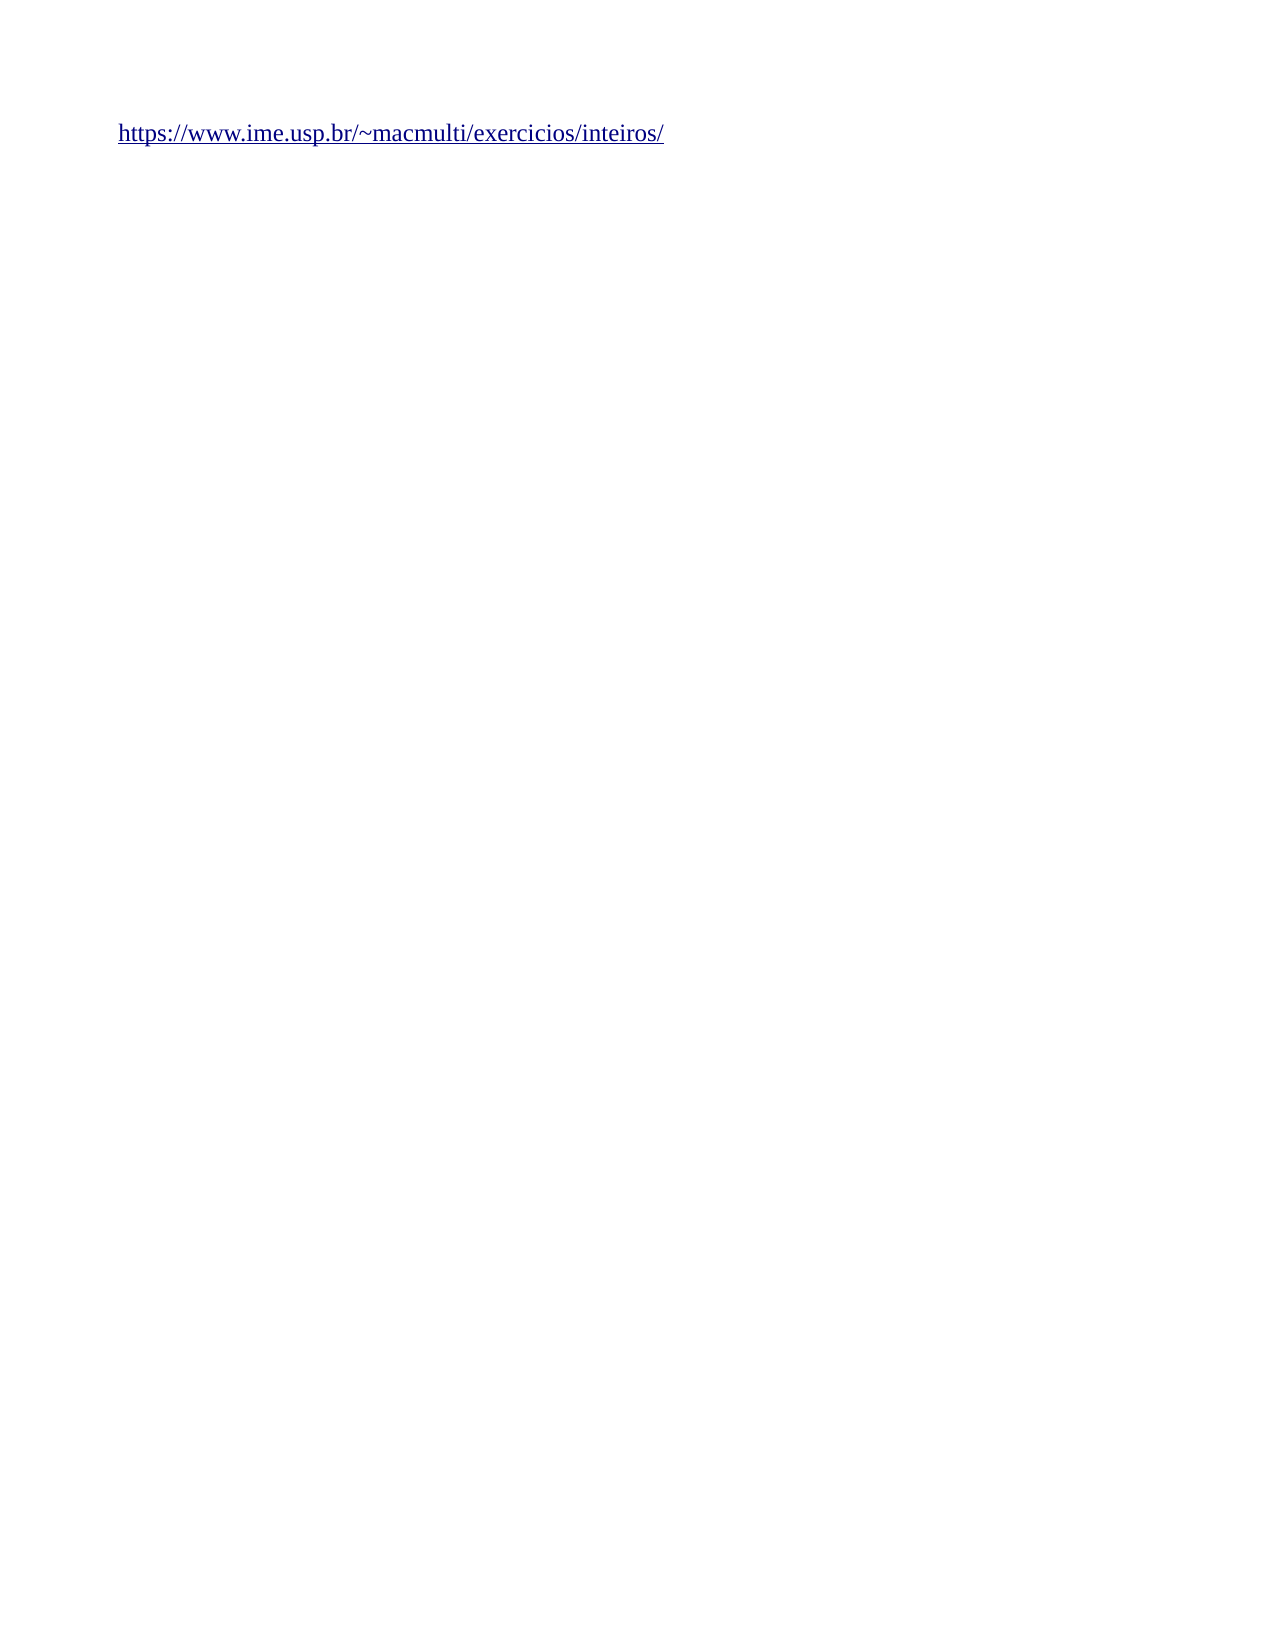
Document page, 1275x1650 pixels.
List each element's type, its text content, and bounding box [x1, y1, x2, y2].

text https://www.ime.usp.br/~macmulti/exercicios/inteiros/ [118, 118, 1157, 147]
